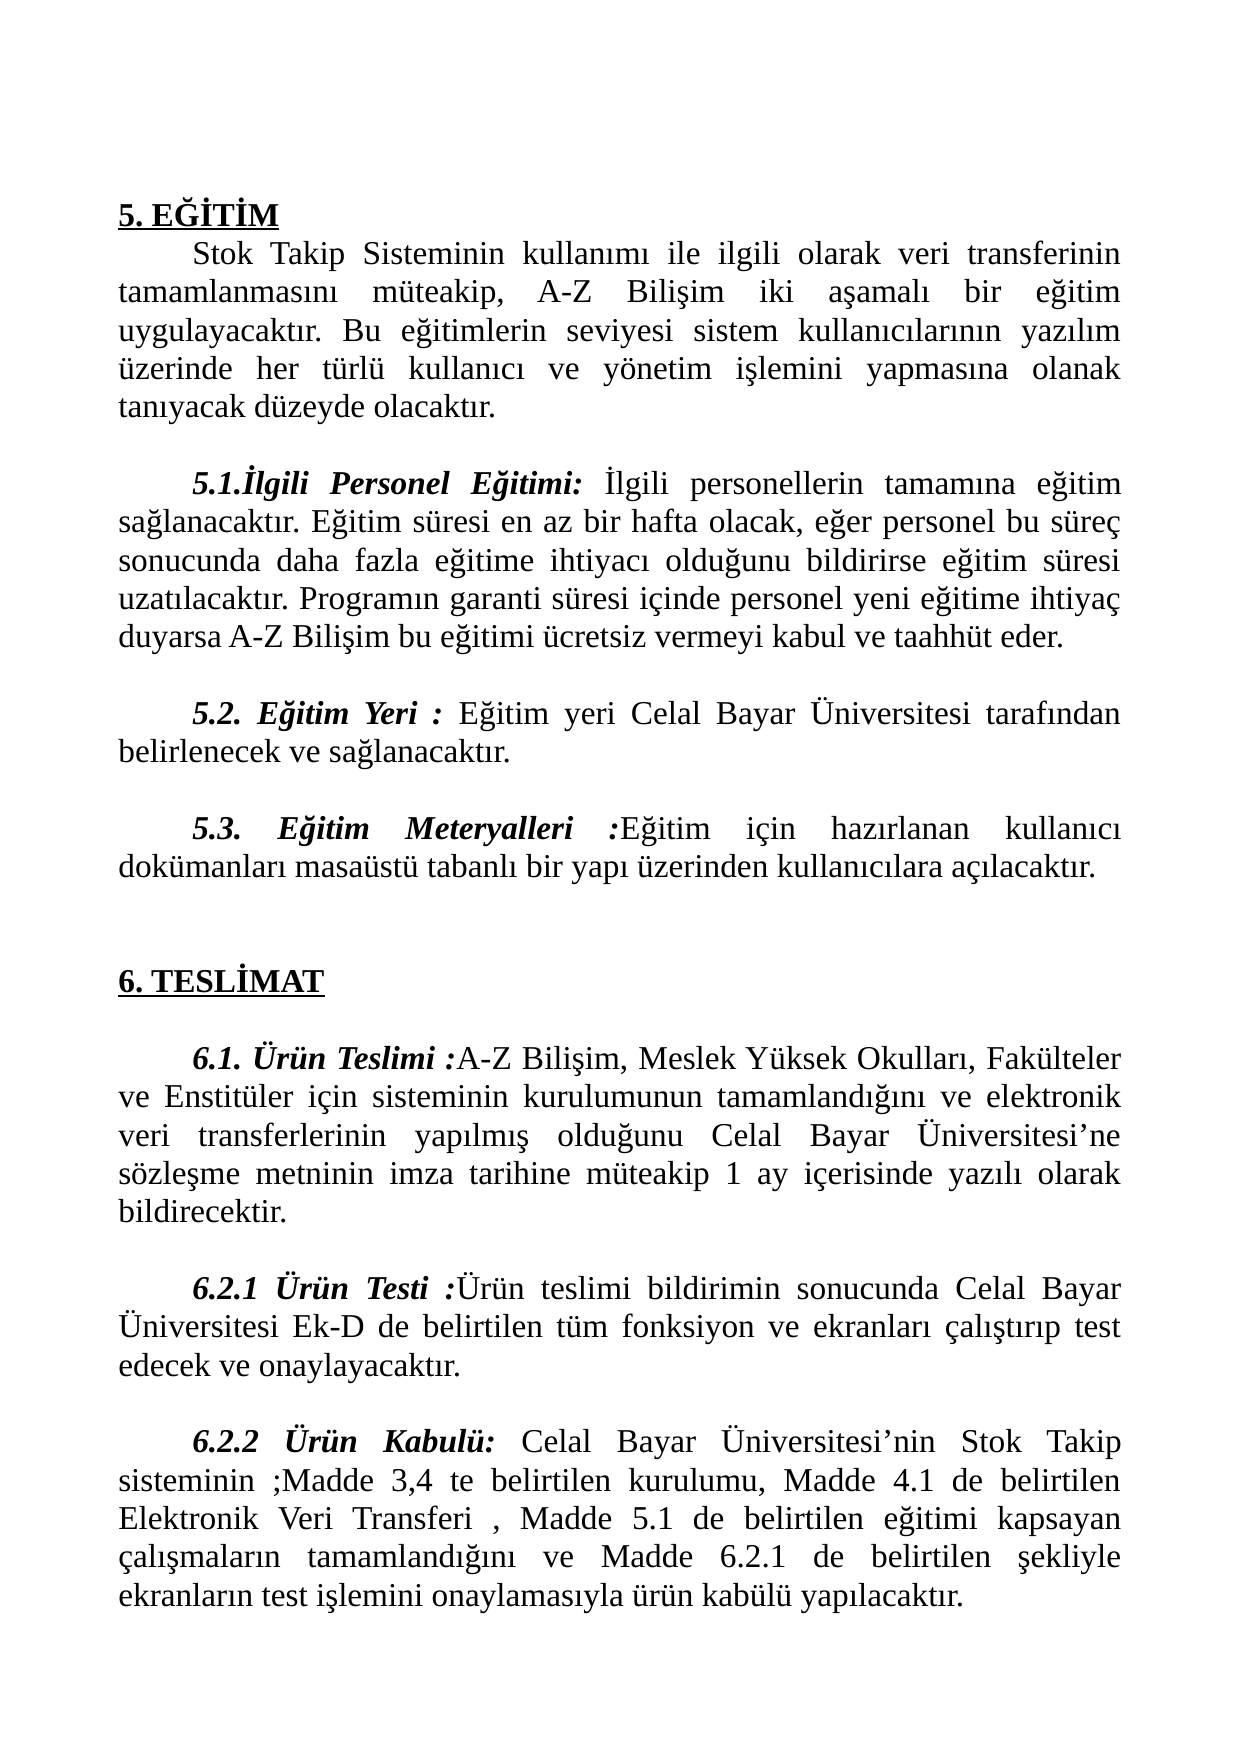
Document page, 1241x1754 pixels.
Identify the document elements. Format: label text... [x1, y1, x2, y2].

text 5.1.İlgili Personel Eğitimi: İlgili personellerin tamamına eğitim sağlanacaktır. Eğitim süresi en az bir hafta olacak, eğer personel bu süreç sonucunda daha fazla eğitime ihtiyacı olduğunu bildirirse eğitim süresi uzatılacaktır. Programın garanti süresi içinde personel yeni eğitime ihtiyaç duyarsa A-Z Bilişim bu eğitimi ücretsiz vermeyi kabul ve taahhüt eder. [118, 463, 1122, 655]
text Stok Takip Sisteminin kullanımı ile ilgili olarak veri transferinin tamamlanmasını müteakip, A-Z Bilişim iki aşamalı bir eğitim uygulayacaktır. Bu eğitimlerin seviyesi sistem kullanıcılarının yazılım üzerinde her türlü kullanıcı ve yönetim işlemini yapmasına olanak tanıyacak düzeyde olacaktır. [118, 233, 1122, 425]
text 5.3. Eğitim Meteryalleri :Eğitim için hazırlanan kullanıcı dokümanları masaüstü tabanlı bir yapı üzerinden kullanıcılara açılacaktır. [118, 808, 1122, 885]
text 5.2. Eğitim Yeri : Eğitim yeri Celal Bayar Üniversitesi tarafından belirlenecek ve sağlanacaktır. [118, 693, 1122, 770]
text 6.2.1 Ürün Testi :Ürün teslimi bildirimin sonucunda Celal Bayar Üniversitesi Ek-D de belirtilen tüm fonksiyon ve ekranları çalıştırıp test edecek ve onaylayacaktır. [118, 1268, 1122, 1383]
text 6.2.2 Ürün Kabulü: Celal Bayar Üniversitesi’nin Stok Takip sisteminin ;Madde 3,4 te belirtilen kurulumu, Madde 4.1 de belirtilen Elektronik Veri Transferi , Madde 5.1 de belirtilen eğitimi kapsayan çalışmaların tamamlandığını ve Madde 6.2.1 de belirtilen şekliyle ekranların test işlemini onaylamasıyla ürün kabülü yapılacaktır. [118, 1421, 1122, 1613]
text 6. TESLİMAT [118, 961, 1122, 1000]
text 6.1. Ürün Teslimi :A-Z Bilişim, Meslek Yüksek Okulları, Fakülteler ve Enstitüler için sisteminin kurulumunun tamamlandığını ve elektronik veri transferlerinin yapılmış olduğunu Celal Bayar Üniversitesi’ne sözleşme metninin imza tarihine müteakip 1 ay içerisinde yazılı olarak bildirecektir. [118, 1038, 1122, 1230]
text 5. EĞİTİM [118, 195, 1122, 233]
